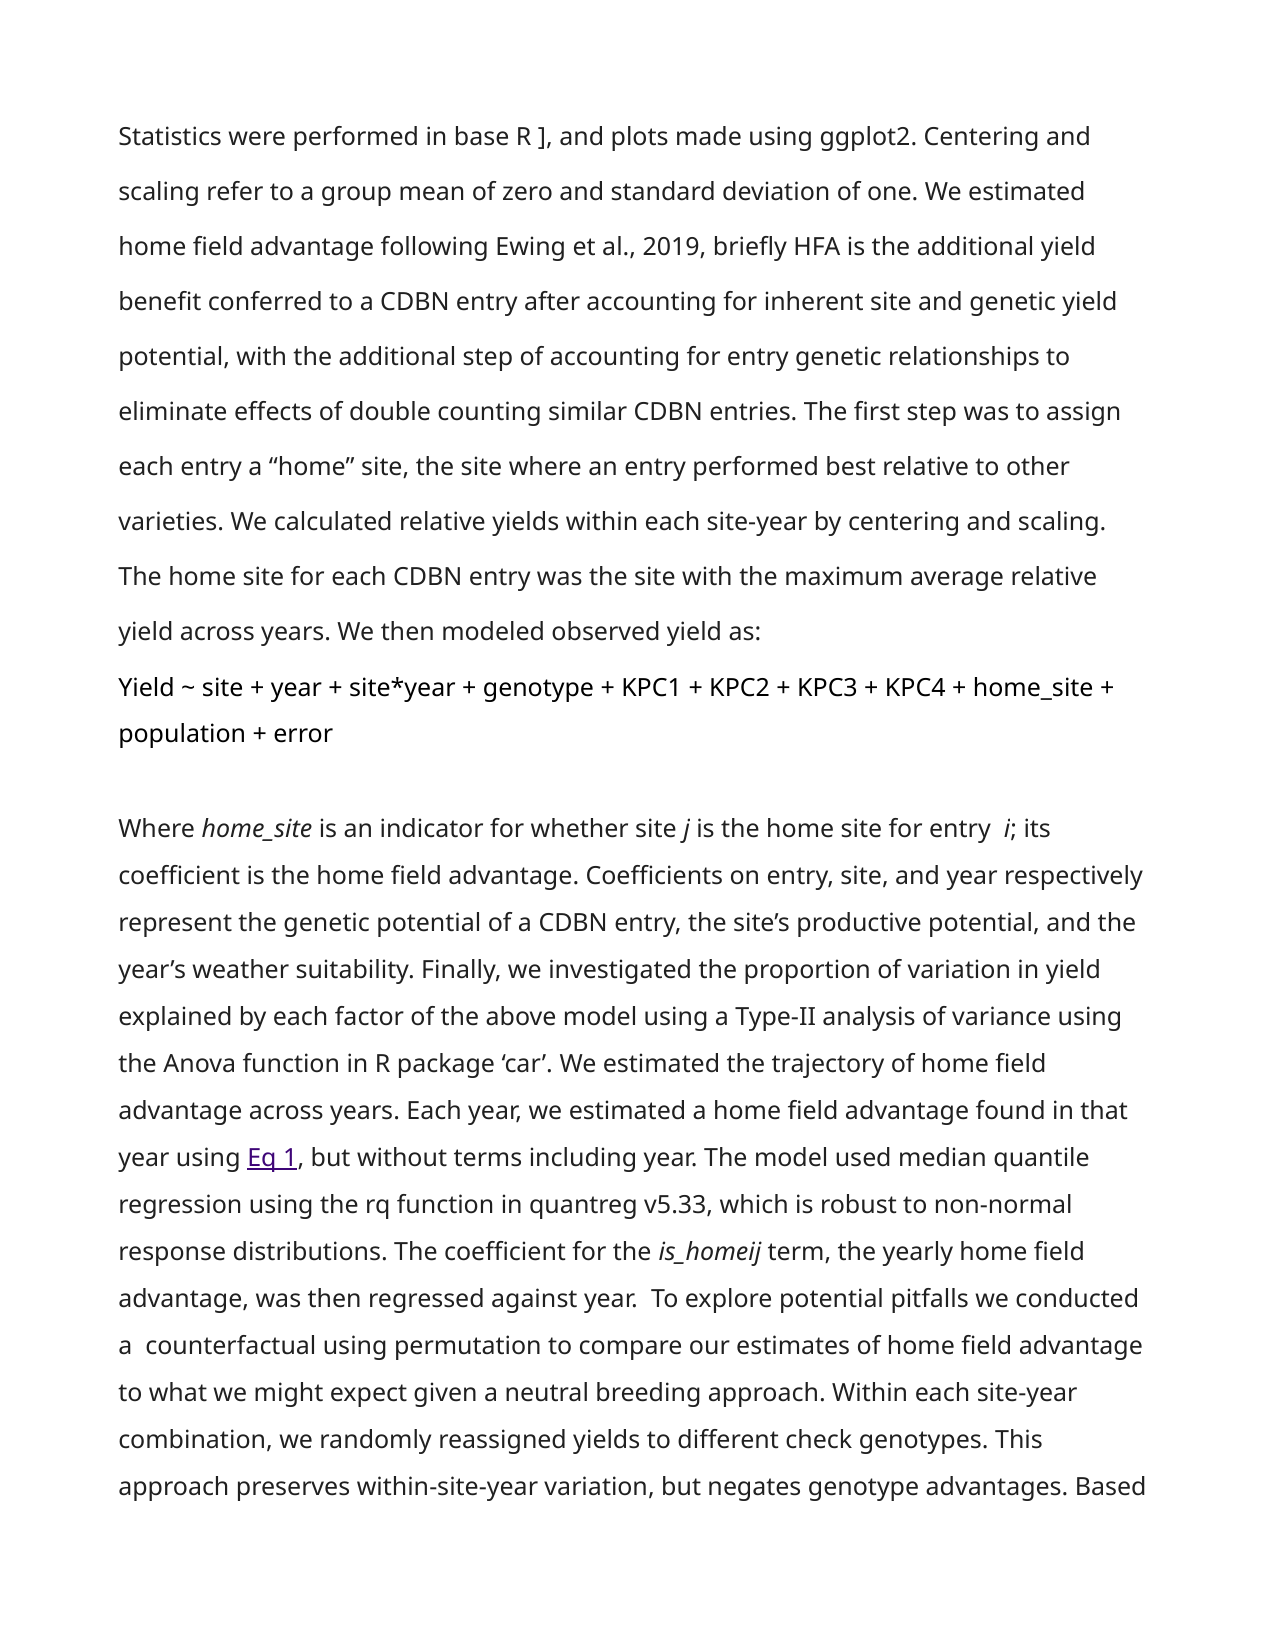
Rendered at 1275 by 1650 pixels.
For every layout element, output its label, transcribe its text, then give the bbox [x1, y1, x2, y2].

text Statistics were performed in base R ], and plots made using ggplot2. Centering and scaling refer to a group mean of zero and standard deviation of one. We estimated home field advantage following Ewing et al., 2019, briefly HFA is the additional yield benefit conferred to a CDBN entry after accounting for inherent site and genetic yield potential, with the additional step of accounting for entry genetic relationships to eliminate effects of double counting similar CDBN entries. The first step was to assign each entry a “home” site, the site where an entry performed best relative to other varieties. We calculated relative yields within each site-year by centering and scaling. The home site for each CDBN entry was the site with the maximum average relative yield across years. We then modeled observed yield as: [118, 118, 1157, 648]
text Yield ~ site + year + site*year + genotype + KPC1 + KPC2 + KPC3 + KPC4 + home_site + population + error [118, 669, 1157, 750]
text Where home_site is an indicator for whether site j is the home site for entry i; its coefficient is the home field advantage. Coefficients on entry, site, and year respectively represent the genetic potential of a CDBN entry, the site’s productive potential, and the year’s weather suitability. Finally, we investigated the proportion of variation in yield explained by each factor of the above model using a Type-II analysis of variance using the Anova function in R package ‘car’. We estimated the trajectory of home field advantage across years. Each year, we estimated a home field advantage found in that year using Eq 1, but without terms including year. The model used median quantile regression using the rq function in quantreg v5.33, which is robust to non-normal response distributions. The coefficient for the is_homeij term, the yearly home field advantage, was then regressed against year. To explore potential pitfalls we conducted a counterfactual using permutation to compare our estimates of home field advantage to what we might expect given a neutral breeding approach. Within each site-year combination, we randomly reassigned yields to different check genotypes. This approach preserves within-site-year variation, but negates genotype advantages. Based [118, 811, 1157, 1502]
